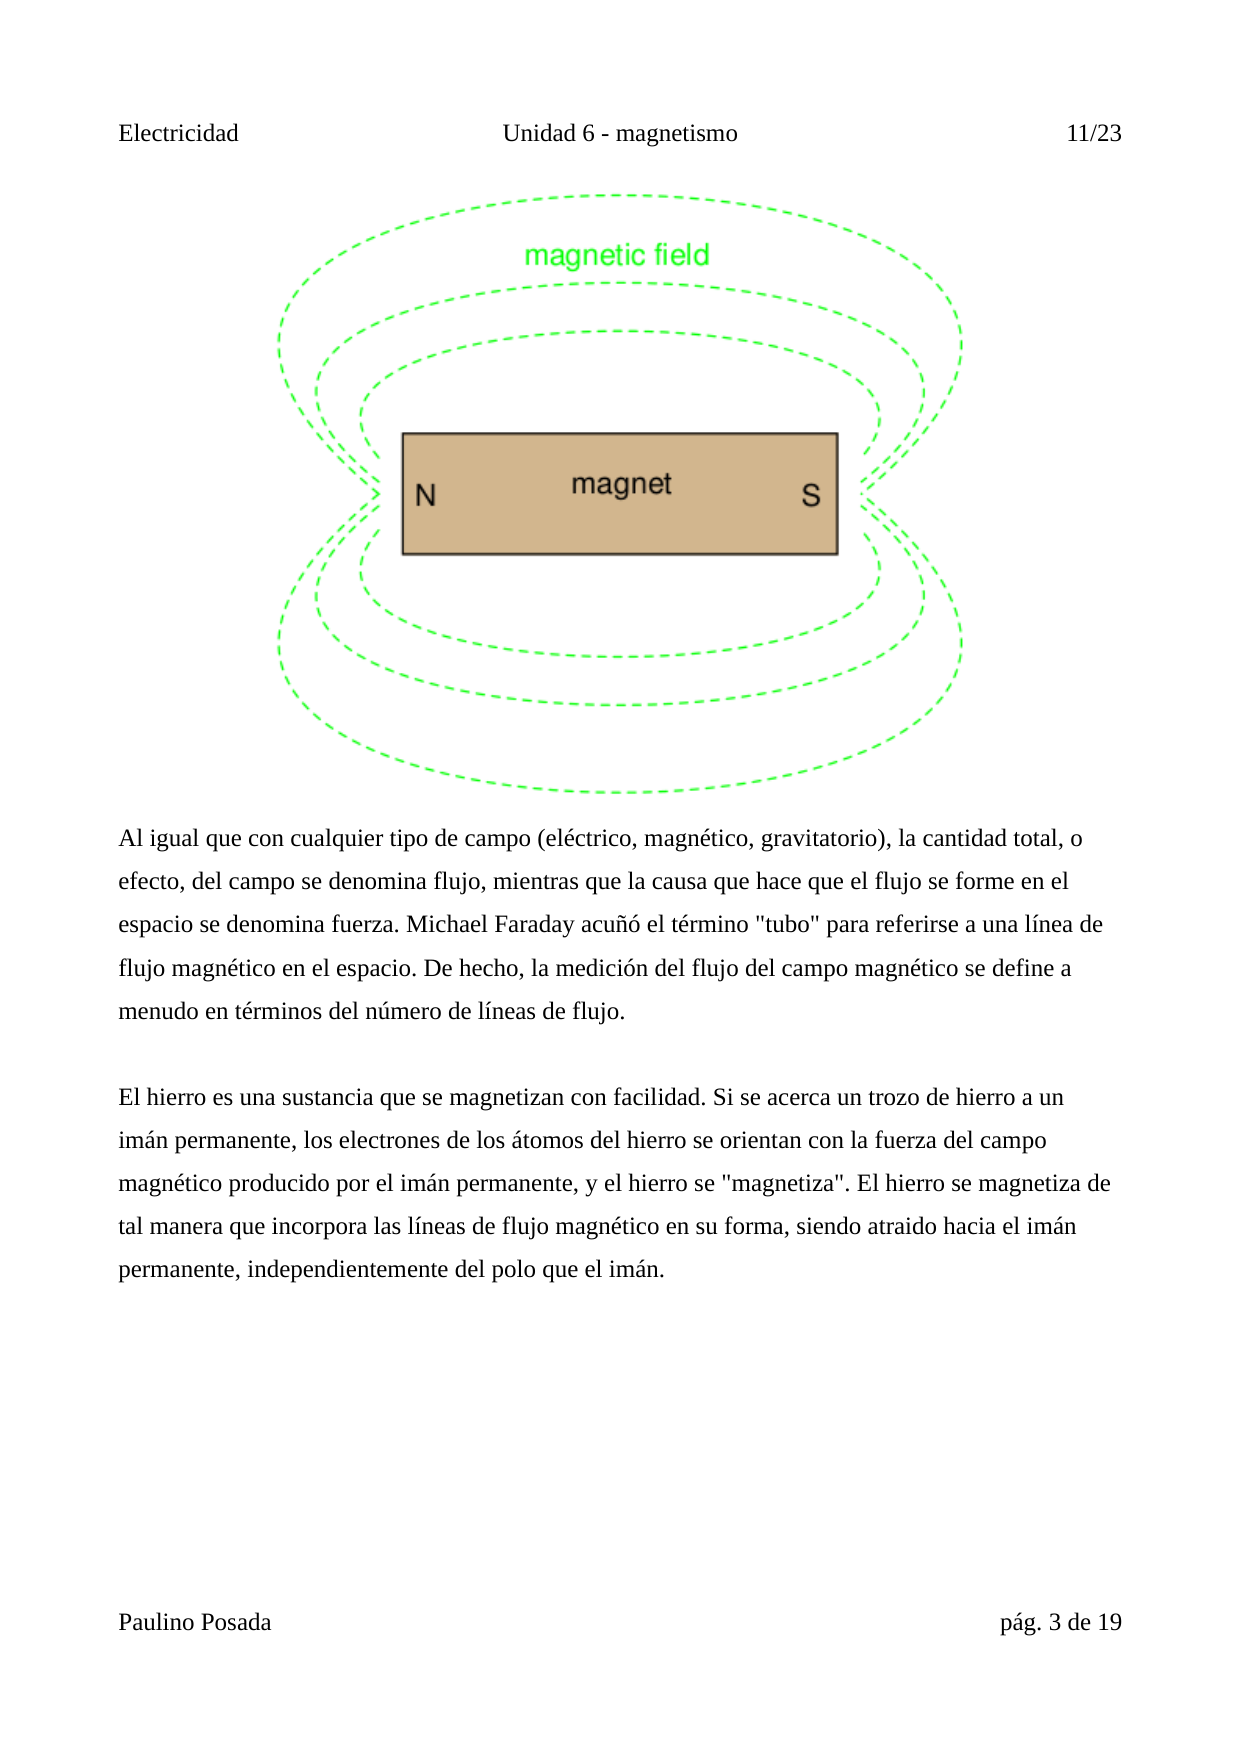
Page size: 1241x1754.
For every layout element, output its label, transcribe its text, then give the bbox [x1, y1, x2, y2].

text Al igual que con cualquier tipo de campo (eléctrico, magnético, gravitatorio), la cantidad total, o efecto, del campo se denomina flujo, mientras que la causa que hace que el flujo se forme en el espacio se denomina fuerza. Michael Faraday acuñó el término "tubo" para referirse a una línea de flujo magnético en el espacio. De hecho, la medición del flujo del campo magnético se define a menudo en términos del número de líneas de flujo. [118, 823, 1122, 1024]
text El hierro es una sustancia que se magnetizan con facilidad. Si se acerca un trozo de hierro a un [118, 1082, 1122, 1111]
text imán permanente, los electrones de los átomos del hierro se orientan con la fuerza del campo magnético producido por el imán permanente, y el hierro se "magnetiza". El hierro se magnetiza de tal manera que incorpora las líneas de flujo magnético en su forma, siendo atraido hacia el imán permanente, independientemente del polo que el imán. [118, 1125, 1122, 1283]
picture [257, 176, 983, 805]
